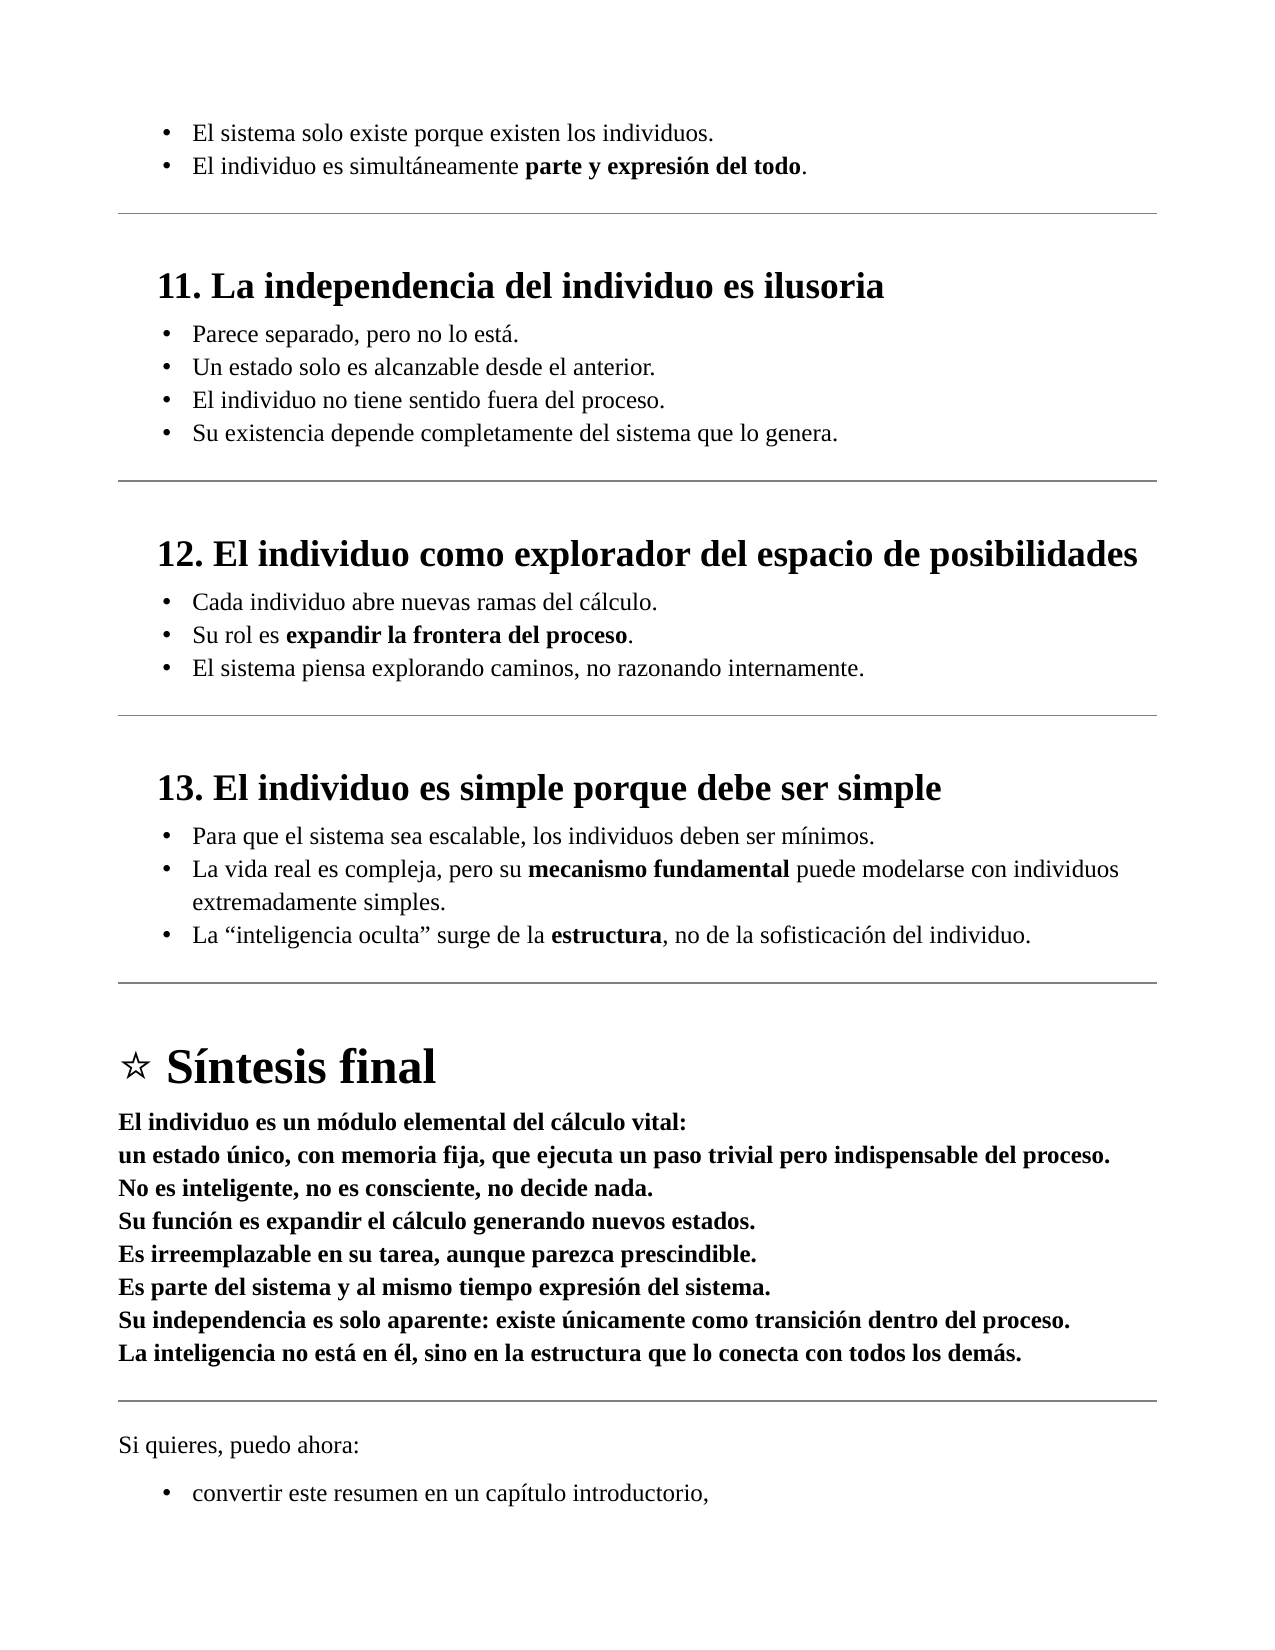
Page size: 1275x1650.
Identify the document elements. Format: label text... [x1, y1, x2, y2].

subtitle 🔗 11. La independencia del individuo es ilusoria [118, 264, 1157, 307]
list convertir este resumen en un capítulo introductorio, [162, 1478, 1157, 1507]
list Para que el sistema sea escalable, los individuos deben ser mínimos. [162, 821, 1157, 850]
subtitle 🧱 13. El individuo es simple porque debe ser simple [118, 766, 1157, 809]
text Si quieres, puedo ahora: [118, 1430, 1157, 1459]
list Un estado solo es alcanzable desde el anterior. [162, 352, 1157, 381]
list El sistema piensa explorando caminos, no razonando internamente. [162, 653, 1157, 682]
list La “inteligencia oculta” surge de la estructura, no de la sofisticación del individuo. [162, 920, 1157, 949]
list Su rol es expandir la frontera del proceso. [162, 620, 1157, 649]
list Cada individuo abre nuevas ramas del cálculo. [162, 587, 1157, 616]
list El sistema solo existe porque existen los individuos. [162, 118, 1157, 147]
list La vida real es compleja, pero su mecanismo fundamental puede modelarse con individuos extremadamente simples. [162, 854, 1157, 916]
list Su existencia depende completamente del sistema que lo genera. [162, 418, 1157, 447]
list Parece separado, pero no lo está. [162, 319, 1157, 348]
list El individuo no tiene sentido fuera del proceso. [162, 386, 1157, 414]
subtitle 🌌 12. El individuo como explorador del espacio de posibilidades [118, 531, 1157, 574]
text El individuo es un módulo elemental del cálculo vital: un estado único, con memoria fija, que ejecuta un paso trivial pero indispensable del proceso. No es inteligente, no es consciente, no decide nada. Su función es expandir el cálculo generando nuevos estados. Es irreemplazable en su tarea, aunque parezca prescindible. Es parte del sistema y al mismo tiempo expresión del sistema. Su independencia es solo aparente: existe únicamente como transición dentro del proceso. La inteligencia no está en él, sino en la estructura que lo conecta con todos los demás. [118, 1107, 1157, 1367]
subtitle ⭐ Síntesis final [118, 1037, 1157, 1095]
list El individuo es simultáneamente parte y expresión del todo. [162, 151, 1157, 180]
